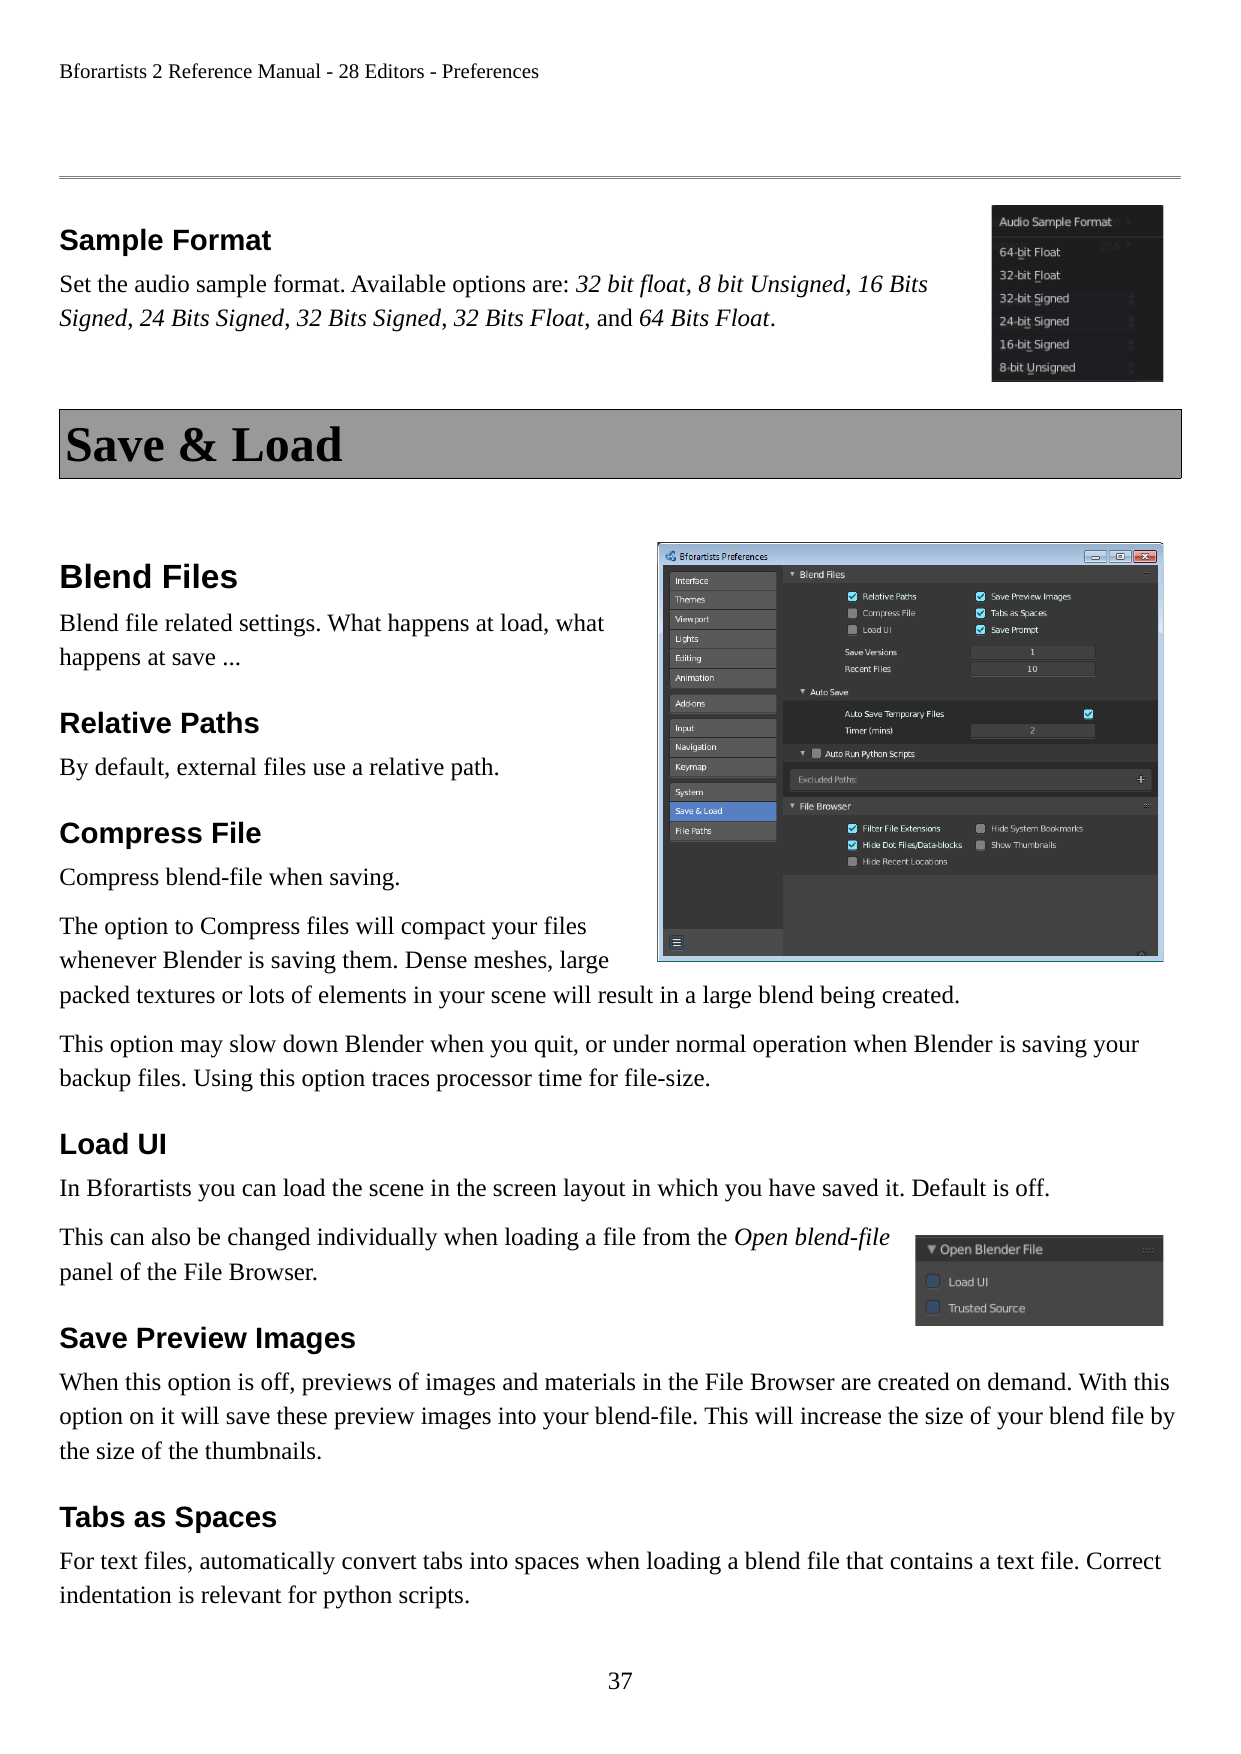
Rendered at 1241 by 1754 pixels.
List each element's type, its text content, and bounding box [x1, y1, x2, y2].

text For text files, automatically convert tabs into spaces when loading a blend file that contains a text file. Correct indentation is relevant for python scripts. [59, 1546, 1181, 1609]
text In Bforartists you can load the scene in the screen layout in which you have saved it. Default is off. [59, 1173, 1181, 1202]
text The option to Compress files will compact your files whenever Blender is saving them. Dense meshes, large packed textures or lots of elements in your scene will result in a large blend being created. [59, 911, 1181, 1009]
text Compress blend-file when saving. [59, 862, 657, 891]
text By default, external files use a relative path. [59, 752, 657, 781]
subtitle Tabs as Spaces [59, 1499, 1181, 1533]
subtitle [1164, 816, 1181, 849]
subtitle [1164, 706, 1181, 739]
subtitle Save Preview Images [59, 1321, 1181, 1354]
subtitle [1164, 222, 1181, 256]
picture [657, 542, 1164, 962]
subtitle Blend Files [59, 557, 657, 595]
subtitle Load UI [59, 1127, 1181, 1161]
table_header Save & Load [60, 410, 1181, 478]
text This can also be changed individually when loading a file from the Open blend-file panel of the File Browser. [59, 1222, 1181, 1286]
picture [991, 205, 1164, 382]
subtitle Compress File [59, 816, 657, 849]
text Blend file related settings. What happens at load, what happens at save ... [59, 608, 657, 671]
subtitle [1164, 557, 1181, 595]
text When this option is off, previews of images and materials in the File Browser are created on demand. With this option on it will save these preview images into your blend-file. This will increase the size of your blend file by the size of the thumbnails. [59, 1367, 1181, 1464]
text Set the audio sample format. Available options are: 32 bit float, 8 bit Unsigned, 16 Bits Signed, 24 Bits Signed, 32 Bits Signed, 32 Bits Float, and 64 Bits Float. [59, 269, 991, 332]
picture [915, 1235, 1164, 1326]
text This option may slow down Blender when you quit, or under normal operation when Blender is saving your backup files. Using this option traces processor time for file-size. [59, 1029, 1181, 1092]
subtitle Relative Paths [59, 706, 657, 739]
subtitle Sample Format [59, 222, 991, 256]
